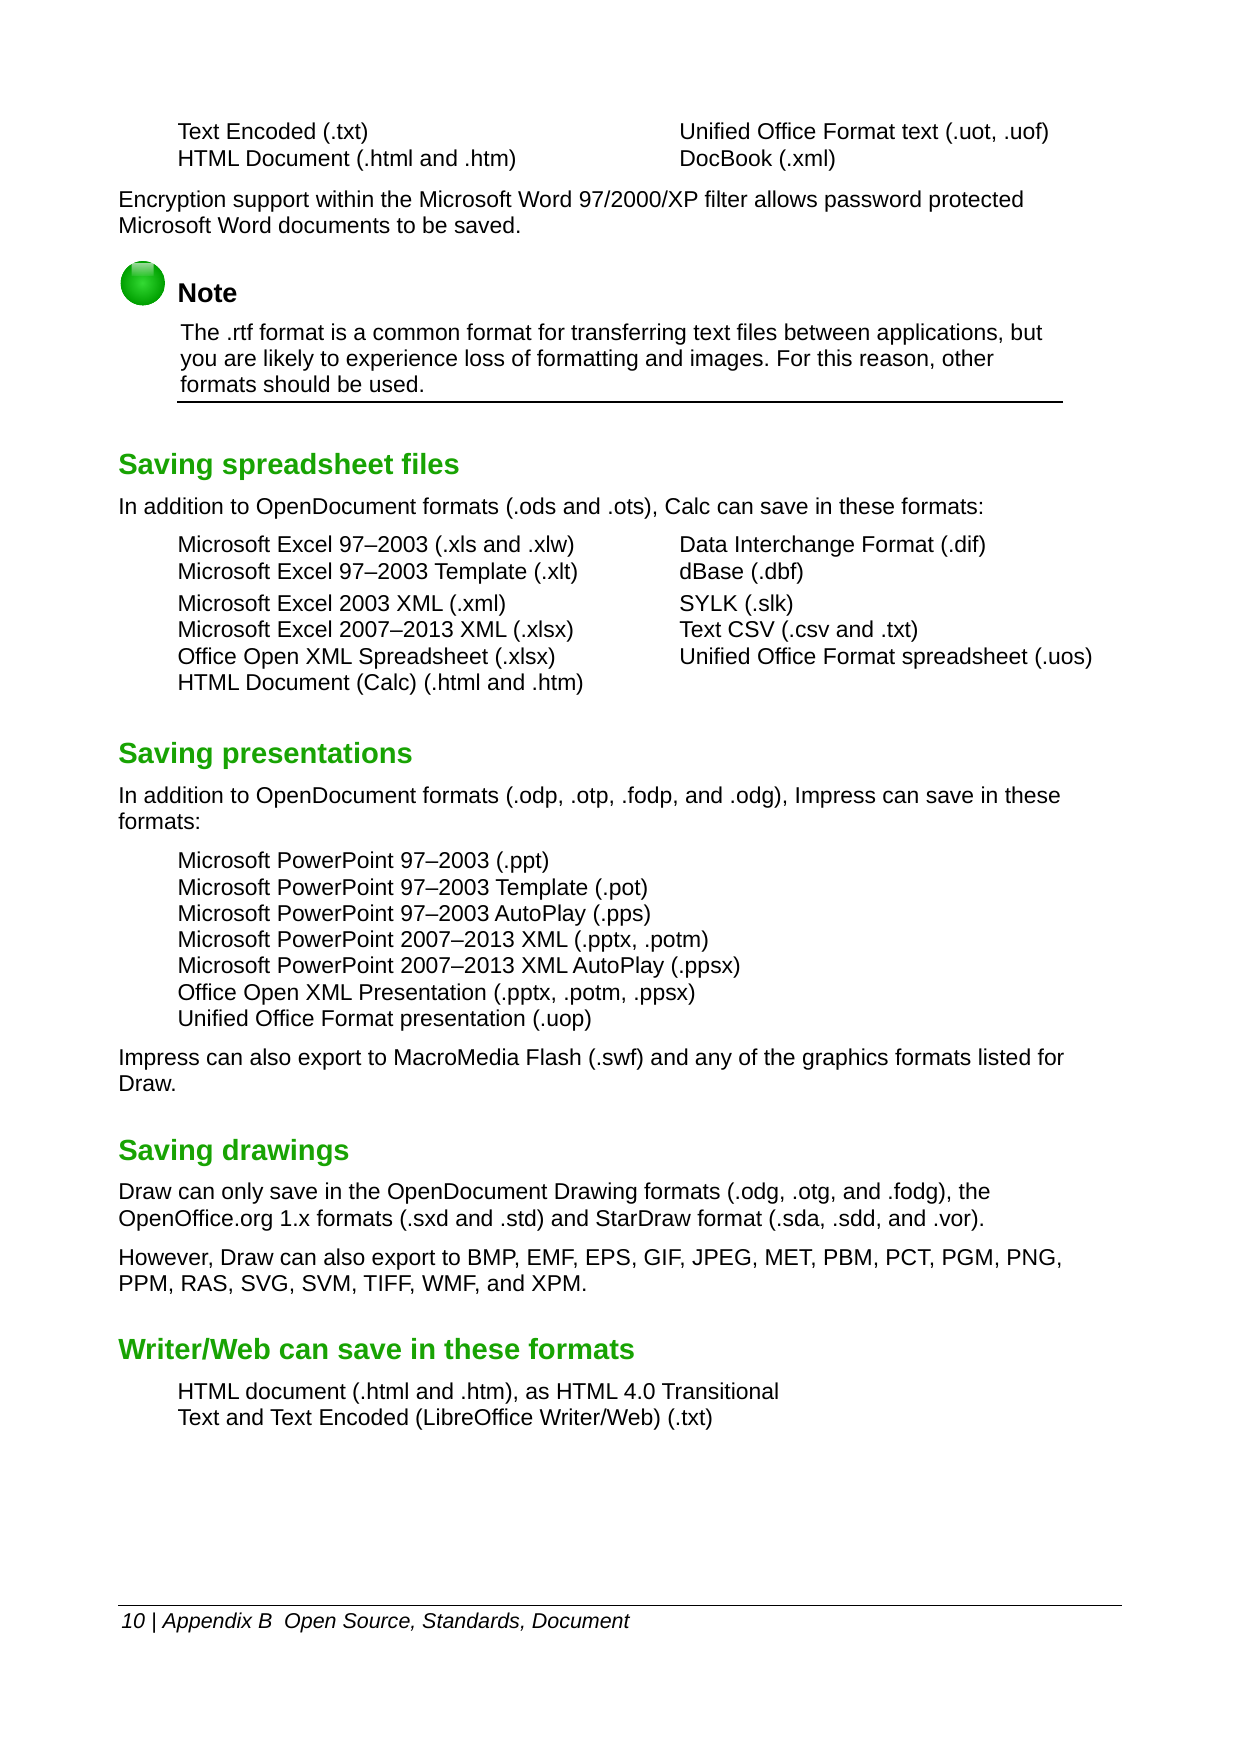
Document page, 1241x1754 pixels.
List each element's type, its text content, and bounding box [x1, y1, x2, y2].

table_cell DocBook (.xml) [620, 145, 1122, 171]
table_cell SYLK (.slk) [620, 590, 1122, 616]
list In addition to OpenDocument formats (.ods and .ots), Calc can save in these formats: [118, 493, 1122, 519]
text Impress can also export to MacroMedia Flash (.swf) and any of the graphics formats listed for Draw. [118, 1044, 1122, 1097]
table_cell Text Encoded (.txt) [118, 118, 620, 144]
text Encryption support within the Microsoft Word 97/2000/XP filter allows password protected Microsoft Word documents to be saved. [118, 186, 1122, 238]
table_header Microsoft Excel 97–2003 (.xls and .xlw) [118, 531, 620, 558]
subtitle Saving drawings [118, 1133, 1122, 1166]
table_cell HTML Document (Calc) (.html and .htm) [118, 669, 620, 698]
text The .rtf format is a common format for transferring text files between applications, but you are likely to experience loss of formatting and images. For this reason, other formats should be used. [177, 315, 1063, 401]
text Draw can only save in the OpenDocument Drawing formats (.odg, .otg, and .fodg), the OpenOffice.org 1.x formats (.sxd and .std) and StarDraw format (.sda, .sdd, and .vor). [118, 1178, 1122, 1231]
text However, Draw can also export to BMP, EMF, EPS, GIF, JPEG, MET, PBM, PCT, PGM, PNG, PPM, RAS, SVG, SVM, TIFF, WMF, and XPM. [118, 1243, 1122, 1296]
table_cell Microsoft Excel 2007–2013 XML (.xlsx) [118, 616, 620, 643]
table_header Data Interchange Format (.dif) [620, 531, 1122, 558]
table_cell Unified Office Format spreadsheet (.uos) [620, 643, 1122, 669]
text Microsoft PowerPoint 97–2003 (.ppt) Microsoft PowerPoint 97–2003 Template (.pot) Microsoft PowerPoint 97–2003 AutoPlay (.pps) Microsoft PowerPoint 2007–2013 XML (.pptx, .potm) Microsoft PowerPoint 2007–2013 XML AutoPlay (.ppsx) Office Open XML Presentation (.pptx, .potm, .ppsx) Unified Office Format presentation (.uop) [177, 847, 1122, 1032]
subtitle Saving spreadsheet files [118, 447, 1122, 481]
table_cell Microsoft Excel 2003 XML (.xml) [118, 590, 620, 616]
table_cell dBase (.dbf) [620, 558, 1122, 590]
table_cell Office Open XML Spreadsheet (.xlsx) [118, 643, 620, 669]
subtitle Writer/Web can save in these formats [118, 1332, 1122, 1366]
list In addition to OpenDocument formats (.odp, .otp, .fodp, and .odg), Impress can save in these formats: [118, 782, 1122, 834]
text HTML document (.html and .htm), as HTML 4.0 Transitional Text and Text Encoded (LibreOffice Writer/Web) (.txt) [177, 1378, 1122, 1430]
table_cell Unified Office Format text (.uot, .uof) [620, 118, 1122, 144]
table_cell Microsoft Excel 97–2003 Template (.xlt) [118, 558, 620, 590]
table_cell Text CSV (.csv and .txt) [620, 616, 1122, 643]
subtitle Saving presentations [118, 737, 1122, 770]
subtitle Note [118, 258, 1122, 308]
table_cell HTML Document (.html and .htm) [118, 145, 620, 171]
table_cell [620, 669, 1122, 698]
